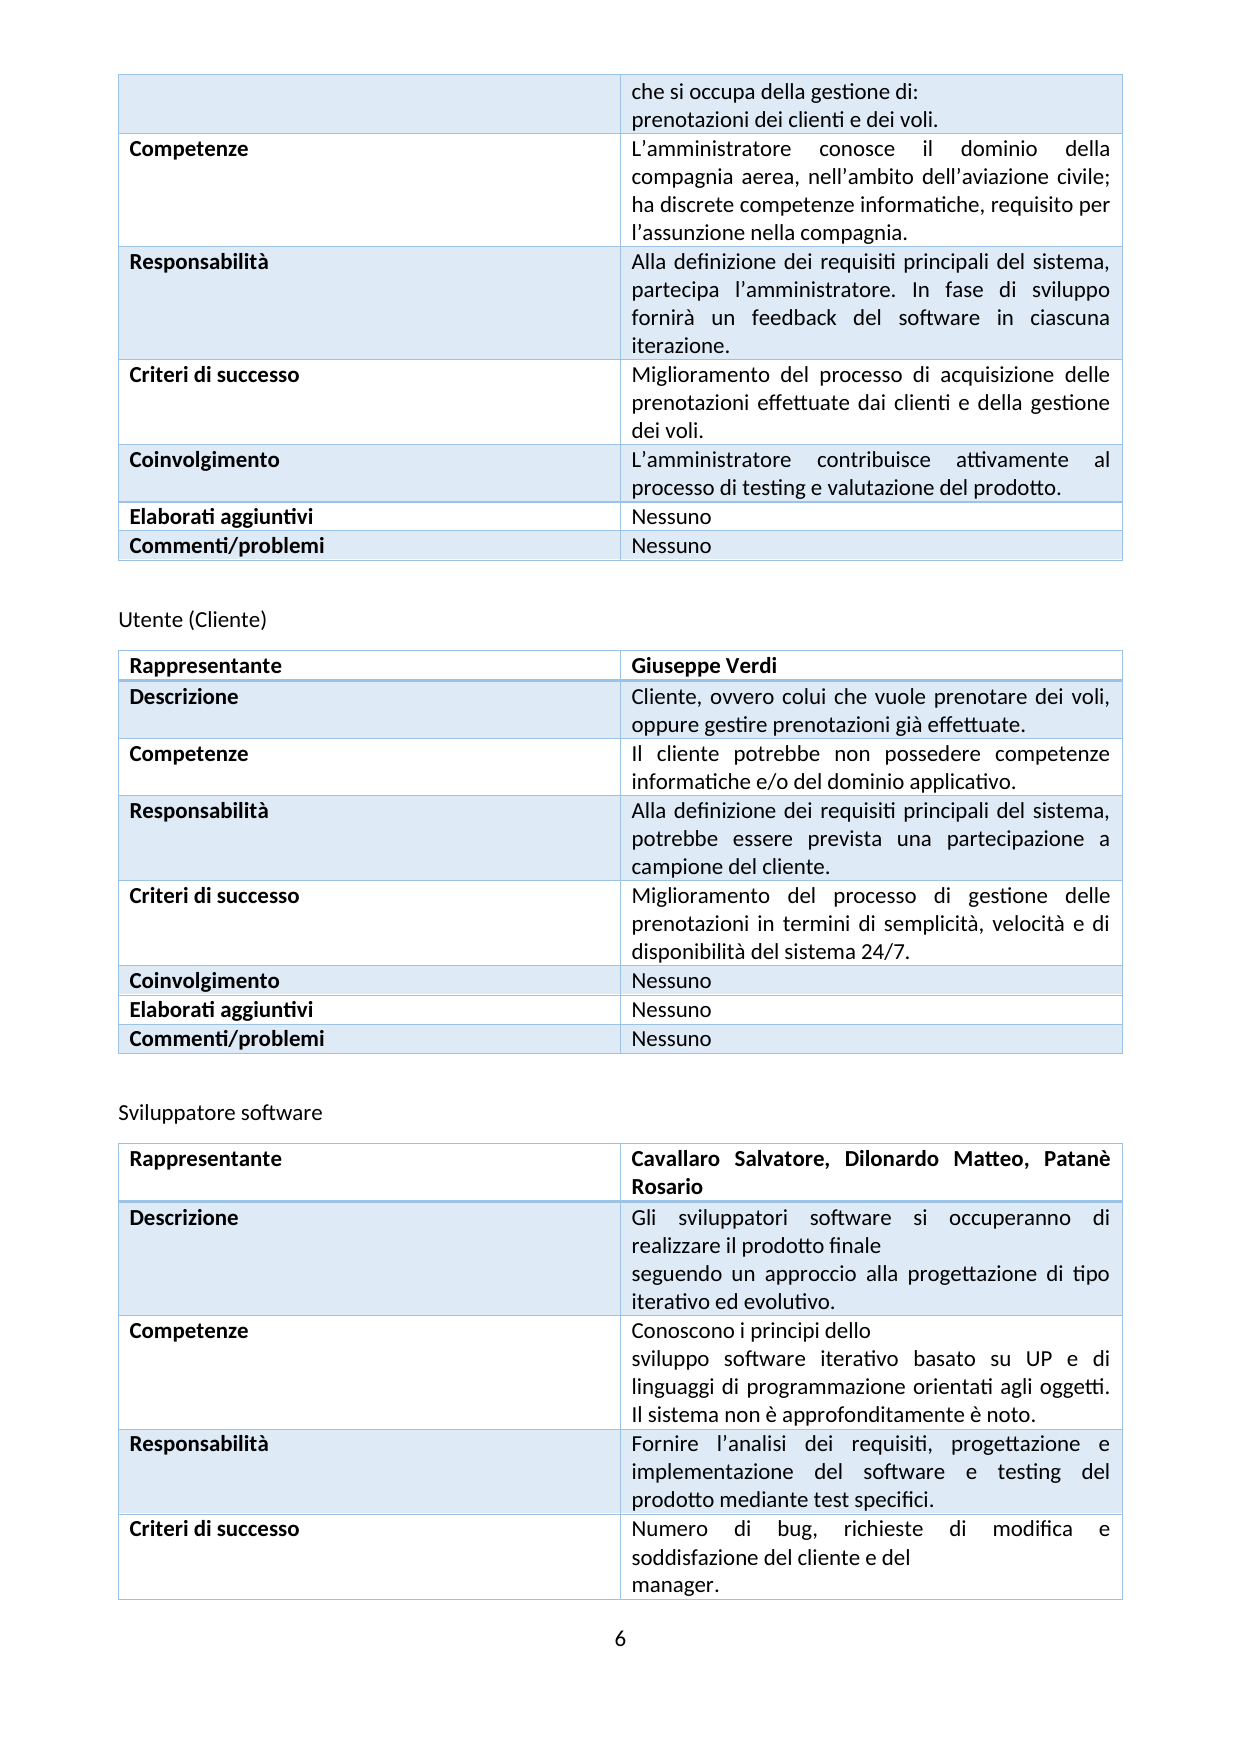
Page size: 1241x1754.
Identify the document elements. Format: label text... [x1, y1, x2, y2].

table_cell Nessuno [621, 531, 1122, 559]
table_cell Nessuno [621, 966, 1122, 994]
table_cell L’amministratore contribuisce attivamente al processo di testing e valutazione del prodotto. [621, 445, 1122, 501]
table_cell Numero di bug, richieste di modifica e soddisfazione del cliente e del manager. [621, 1515, 1122, 1599]
table_cell Alla definizione dei requisiti principali del sistema, potrebbe essere prevista una partecipazione a campione del cliente. [621, 796, 1122, 880]
table_cell Coinvolgimento [119, 966, 620, 994]
table_cell Responsabilità [119, 247, 620, 359]
table_cell Descrizione [119, 1203, 620, 1315]
table_cell Elaborati aggiuntivi [119, 996, 620, 1023]
table_header Rappresentante [119, 1144, 620, 1200]
table_header Cavallaro Salvatore, Dilonardo Matteo, Patanè Rosario [621, 1144, 1122, 1200]
table_cell Miglioramento del processo di gestione delle prenotazioni in termini di semplicità, velocità e di disponibilità del sistema 24/7. [621, 881, 1122, 965]
table_cell Gli sviluppatori software si occuperanno di realizzare il prodotto finale seguendo un approccio alla progettazione di tipo iterativo ed evolutivo. [621, 1203, 1122, 1315]
table_cell Commenti/problemi [119, 531, 620, 559]
table_cell Conoscono i principi dello sviluppo software iterativo basato su UP e di linguaggi di programmazione orientati agli oggetti. Il sistema non è approfonditamente è noto. [621, 1316, 1122, 1428]
table_cell Competenze [119, 1316, 620, 1428]
table_cell Criteri di successo [119, 881, 620, 965]
table_cell che si occupa della gestione di: prenotazioni dei clienti e dei voli. [621, 75, 1122, 133]
table_cell Miglioramento del processo di acquisizione delle prenotazioni effettuate dai clienti e della gestione dei voli. [621, 360, 1122, 444]
table_header Rappresentante [119, 651, 620, 679]
table_cell Competenze [119, 739, 620, 795]
table_cell Descrizione [119, 682, 620, 738]
table_cell Responsabilità [119, 796, 620, 880]
table_cell Fornire l’analisi dei requisiti, progettazione e implementazione del software e testing del prodotto mediante test specifici. [621, 1430, 1122, 1513]
table_cell Nessuno [621, 503, 1122, 530]
table_cell Commenti/problemi [119, 1025, 620, 1053]
table_cell Cliente, ovvero colui che vuole prenotare dei voli, oppure gestire prenotazioni già effettuate. [621, 682, 1122, 738]
table_cell Elaborati aggiuntivi [119, 503, 620, 530]
table_cell Nessuno [621, 996, 1122, 1023]
table_header Giuseppe Verdi [621, 651, 1122, 679]
table_cell Competenze [119, 134, 620, 246]
text Utente (Cliente) [118, 605, 1122, 633]
table_cell Nessuno [621, 1025, 1122, 1053]
table_cell Coinvolgimento [119, 445, 620, 501]
text Sviluppatore software [118, 1098, 1122, 1126]
table_cell Il cliente potrebbe non possedere competenze informatiche e/o del dominio applicativo. [621, 739, 1122, 795]
table_cell L’amministratore conosce il dominio della compagnia aerea, nell’ambito dell’aviazione civile; ha discrete competenze informatiche, requisito per l’assunzione nella compagnia. [621, 134, 1122, 246]
table_cell Responsabilità [119, 1430, 620, 1513]
table_cell Alla definizione dei requisiti principali del sistema, partecipa l’amministratore. In fase di sviluppo fornirà un feedback del software in ciascuna iterazione. [621, 247, 1122, 359]
table_cell Criteri di successo [119, 360, 620, 444]
table_cell [119, 75, 620, 133]
table_cell Criteri di successo [119, 1515, 620, 1599]
